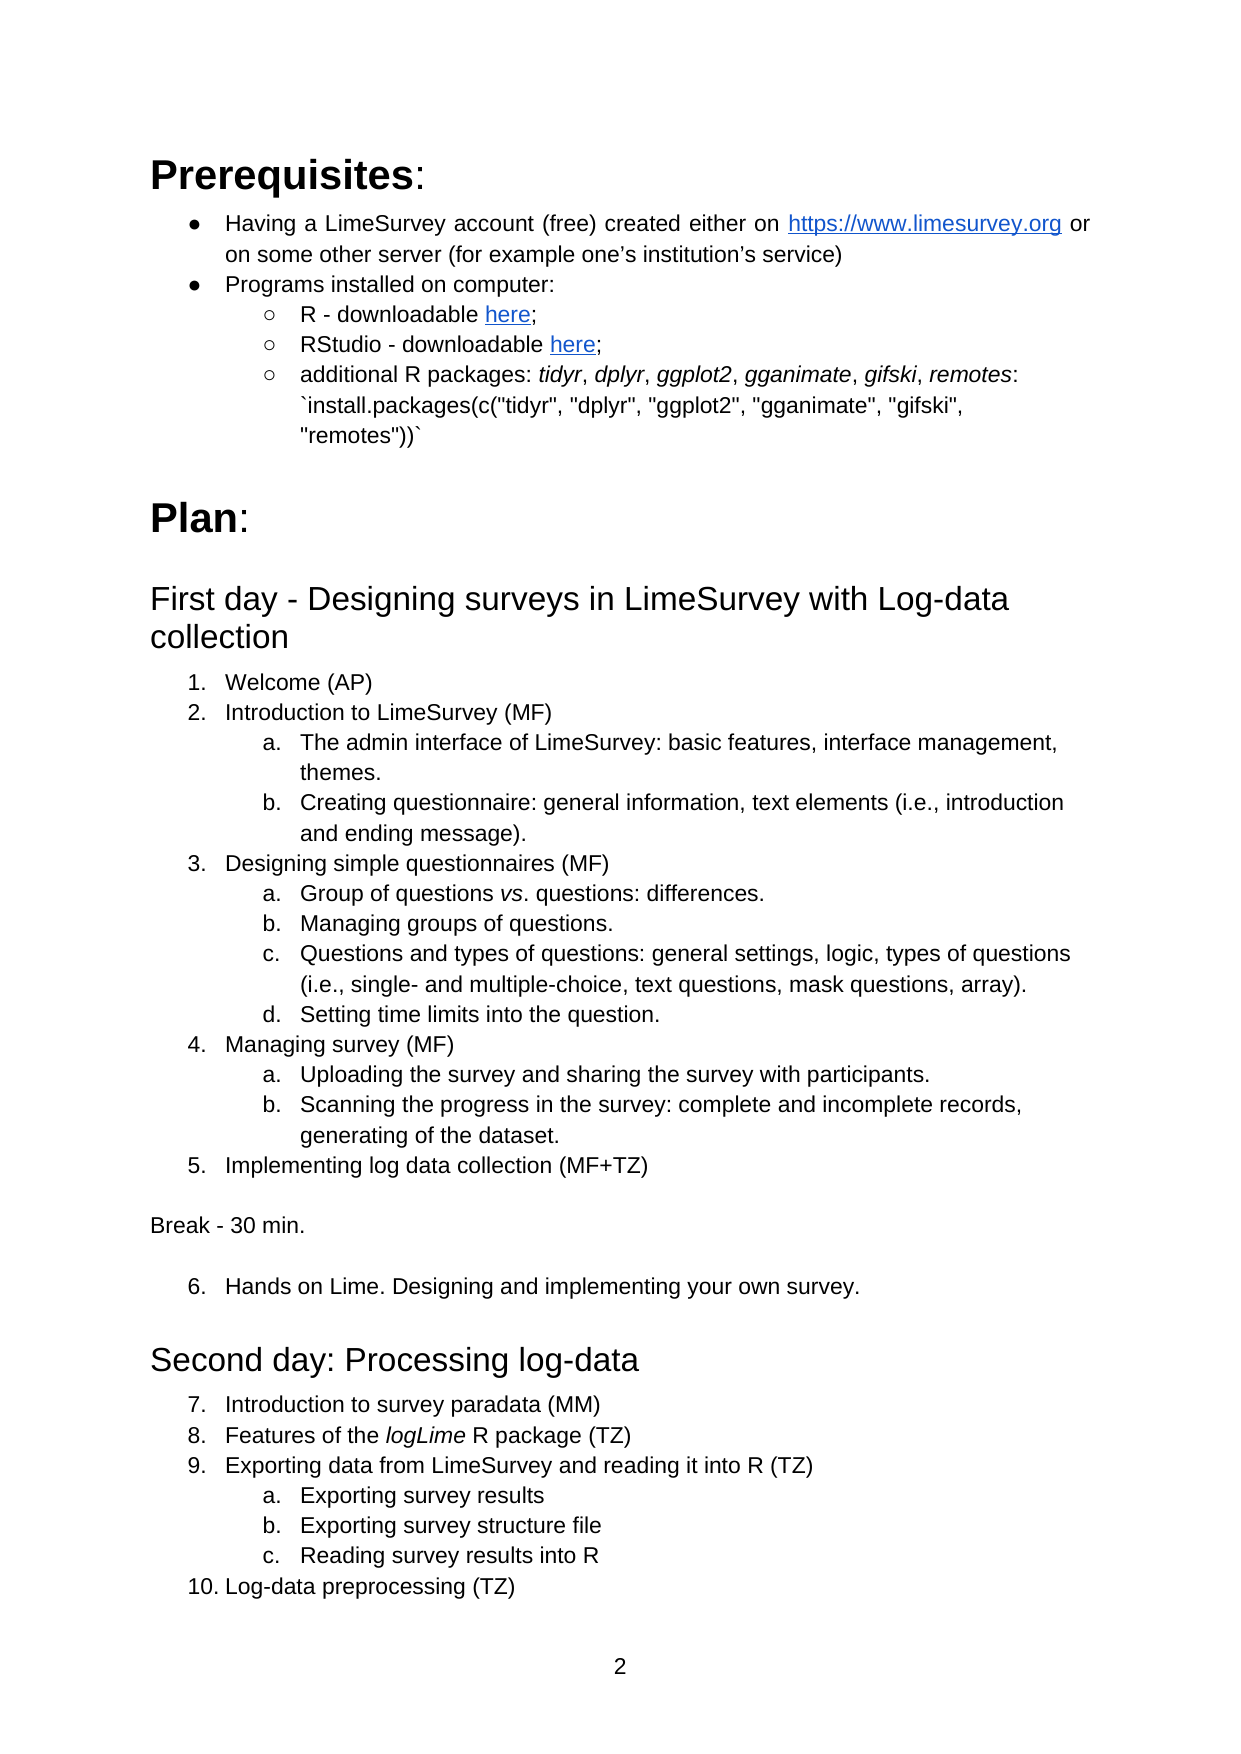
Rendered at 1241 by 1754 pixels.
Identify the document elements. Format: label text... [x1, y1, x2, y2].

list Managing survey (MF) [187, 1031, 1090, 1057]
subtitle Prerequisites: [150, 150, 1090, 198]
list Designing simple questionnaires (MF) [187, 850, 1090, 876]
list Setting time limits into the question. [262, 1001, 1090, 1027]
list additional R packages: tidyr, dplyr, ggplot2, gganimate, gifski, remotes: `install.packages(c("tidyr", "dplyr", "ggplot2", "gganimate", "gifski", "remotes"))` [262, 361, 1090, 448]
list Hands on Lime. Designing and implementing your own survey. [187, 1273, 1090, 1299]
list Exporting data from LimeSurvey and reading it into R (TZ) [187, 1452, 1090, 1478]
list Questions and types of questions: general settings, logic, types of questions (i.e., single- and multiple-choice, text questions, mask questions, array). [262, 940, 1090, 997]
subtitle First day - Designing surveys in LimeSurvey with Log-data collection [150, 579, 1090, 656]
list Introduction to LimeSurvey (MF) [187, 699, 1090, 725]
list Creating questionnaire: general information, text elements (i.e., introduction and ending message). [262, 789, 1090, 846]
list Implementing log data collection (MF+TZ) [187, 1152, 1090, 1178]
list Features of the logLime R package (TZ) [187, 1422, 1090, 1448]
subtitle Plan: [150, 494, 1090, 542]
list Managing groups of questions. [262, 910, 1090, 937]
list Scanning the progress in the survey: complete and incomplete records, generating of the dataset. [262, 1091, 1090, 1148]
subtitle Second day: Processing log-data [150, 1340, 1090, 1379]
list Group of questions vs. questions: differences. [262, 880, 1090, 906]
list R - downloadable here; [262, 301, 1090, 327]
list Log-data preprocessing (TZ) [187, 1573, 1090, 1599]
list Welcome (AP) [187, 668, 1090, 695]
list The admin interface of LimeSurvey: basic features, interface management, themes. [262, 729, 1090, 786]
list Uploading the survey and sharing the survey with participants. [262, 1061, 1090, 1088]
list Having a LimeSurvey account (free) created either on https://www.limesurvey.org or on some other server (for example one’s institution’s service) [187, 210, 1090, 267]
text Break - 30 min. [150, 1212, 1090, 1239]
list Introduction to survey paradata (MM) [187, 1391, 1090, 1418]
list RStudio - downloadable here; [262, 331, 1090, 358]
list Exporting survey structure file [262, 1512, 1090, 1538]
list Exporting survey results [262, 1482, 1090, 1508]
list Reading survey results into R [262, 1542, 1090, 1569]
list Programs installed on computer: [187, 271, 1090, 297]
